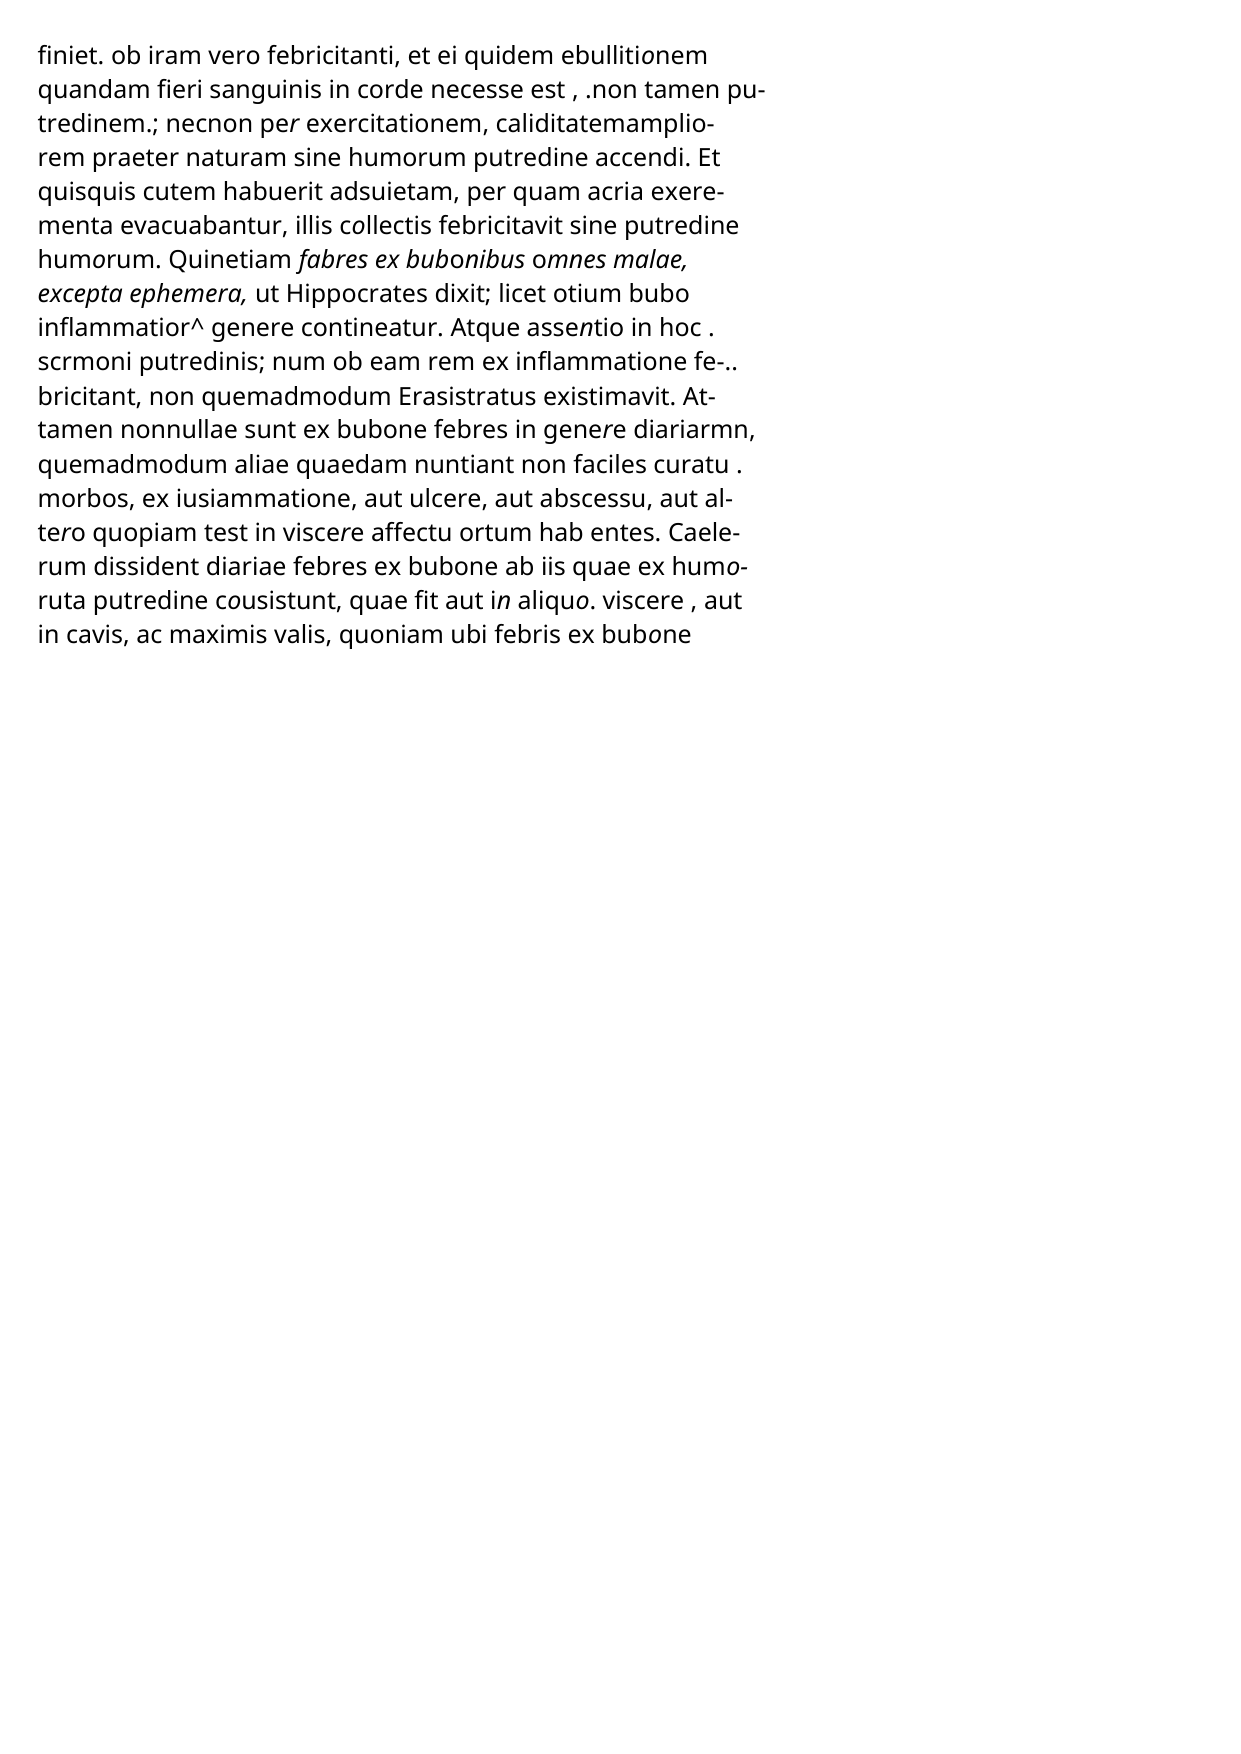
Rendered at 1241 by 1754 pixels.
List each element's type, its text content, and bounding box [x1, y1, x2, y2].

text finiet. ob iram vero febricitanti, et ei quidem ebullitionem quandam fieri sanguinis in corde necesse est , .non tamen pu- tredinem.; necnon per exercitationem, caliditatemamplio- rem praeter naturam sine humorum putredine accendi. Et quisquis cutem habuerit adsuietam, per quam acria exere- menta evacuabantur, illis collectis febricitavit sine putredine humorum. Quinetiam fabres ex bubonibus omnes malae, excepta ephemera, ut Hippocrates dixit; licet otium bubo inflammatior^ genere contineatur. Atque assentio in hoc . scrmoni putredinis; num ob eam rem ex inflammatione fe-.. bricitant, non quemadmodum Erasistratus existimavit. At- tamen nonnullae sunt ex bubone febres in genere diariarmn, quemadmodum aliae quaedam nuntiant non faciles curatu . morbos, ex iusiammatione, aut ulcere, aut abscessu, aut al- tero quopiam test in viscere affectu ortum hab entes. Caele- rum dissident diariae febres ex bubone ab iis quae ex humo- ruta putredine cousistunt, quae fit aut in aliquo. viscere , aut in cavis, ac maximis valis, quoniam ubi febris ex bubone [37, 37, 1203, 651]
